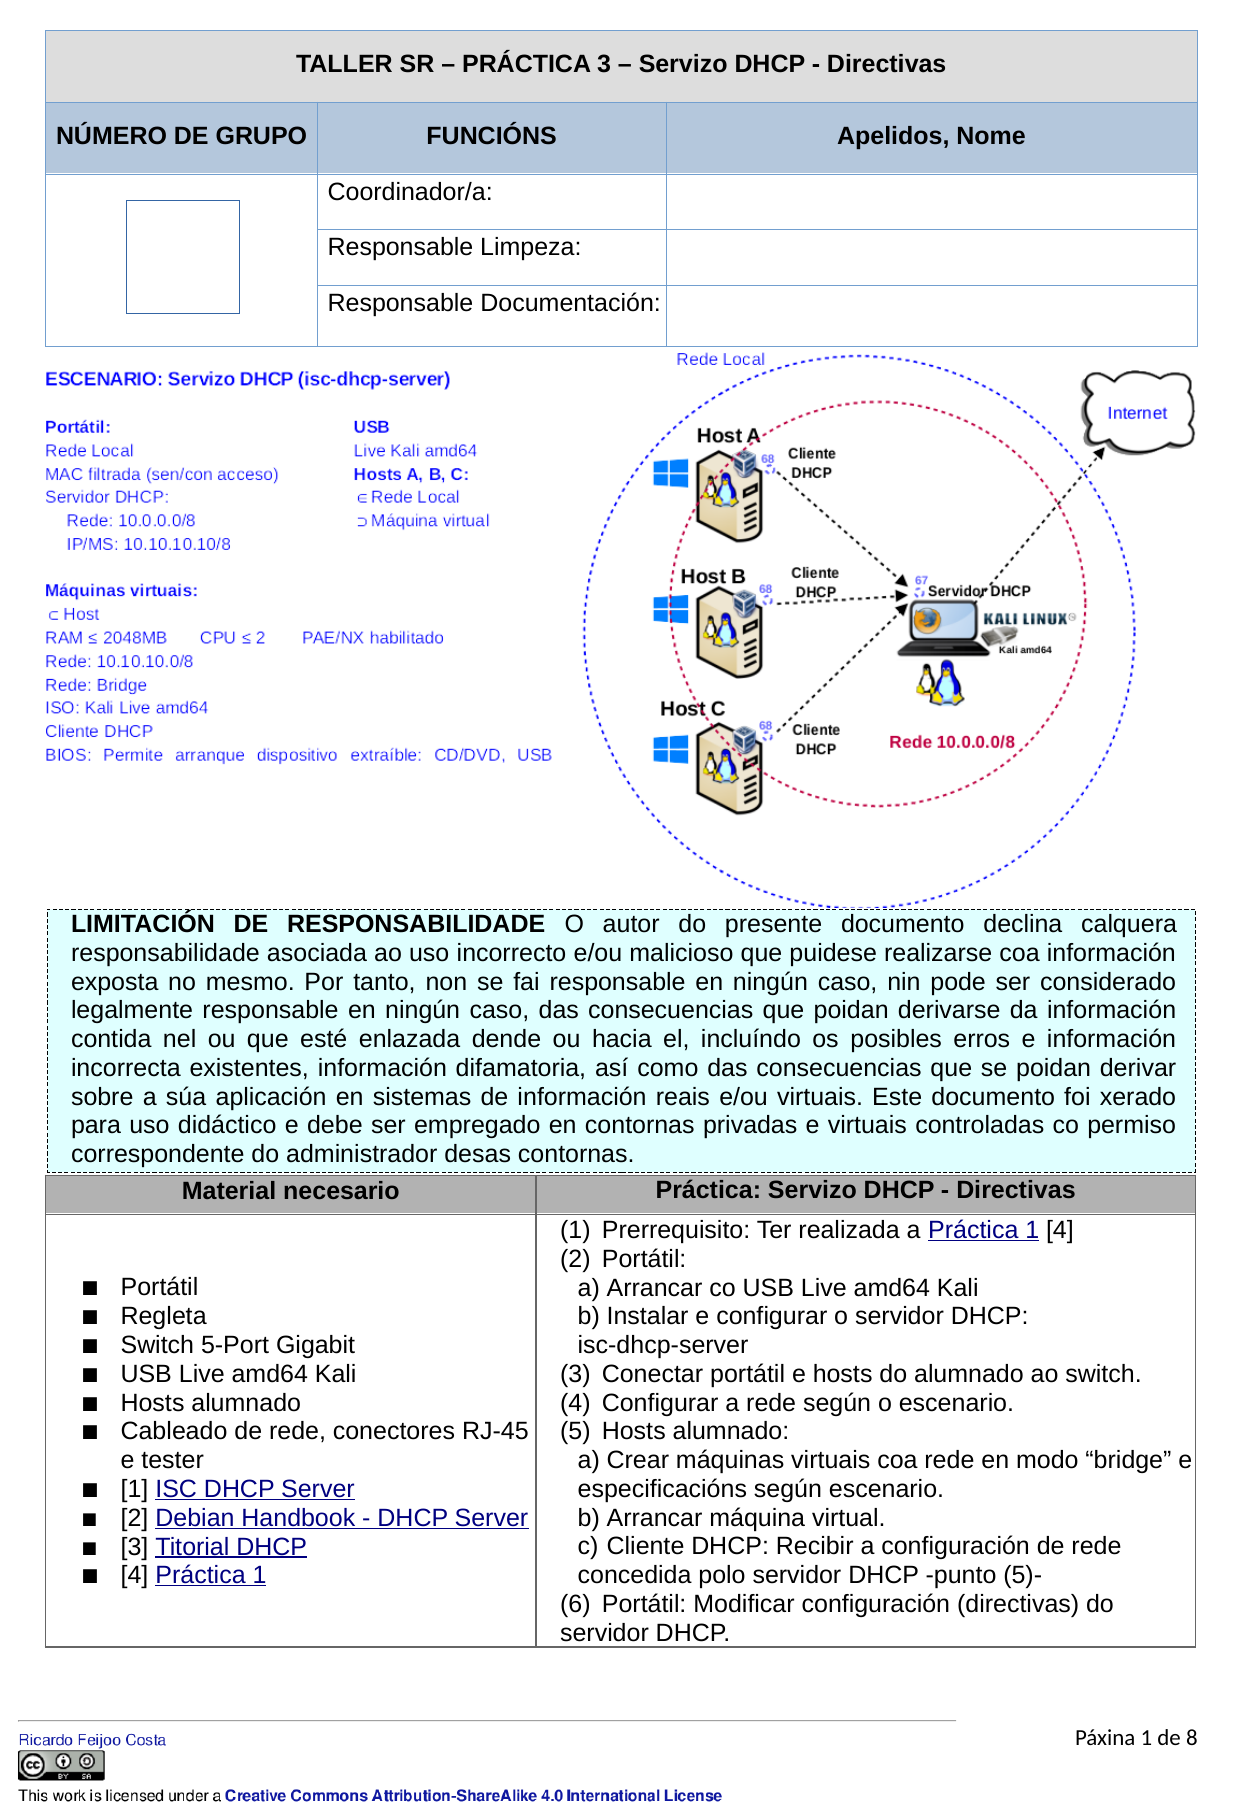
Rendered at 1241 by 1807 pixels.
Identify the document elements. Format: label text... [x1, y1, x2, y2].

table_cell Prerrequisito: Ter realizada a Práctica 1 [4] Portátil: Arrancar co USB Live amd64 Kali Instalar e configurar o servidor DHCP: isc-dhcp-server Conectar portátil e hosts do alumnado ao switch. Configurar a rede según o escenario. Hosts alumnado: Crear máquinas virtuais coa rede en modo “bridge” e especificacións según escenario. Arrancar máquina virtual. Cliente DHCP: Recibir a configuración de rede concedida polo servidor DHCP -punto (5)- Portátil: Modificar configuración (directivas) do servidor DHCP. [537, 1215, 1195, 1646]
table_cell [46, 175, 317, 346]
table_cell Coordinador/a: [318, 175, 666, 229]
table_header Material necesario [46, 1176, 535, 1213]
picture [45, 351, 1198, 908]
table_cell Apelidos, Nome [667, 103, 1197, 173]
table_header Práctica: Servizo DHCP - Directivas [537, 1176, 1195, 1213]
table_cell NÚMERO DE GRUPO [46, 103, 317, 173]
table_cell [667, 286, 1197, 346]
table_header TALLER SR – PRÁCTICA 3 – Servizo DHCP - Directivas [46, 31, 1197, 102]
table_cell [667, 175, 1197, 229]
table_cell [667, 230, 1197, 284]
picture [8, 1715, 957, 1806]
table_cell FUNCIÓNS [318, 103, 666, 173]
table_cell Portátil Regleta Switch 5-Port Gigabit USB Live amd64 Kali Hosts alumnado Cableado de rede, conectores RJ-45 e tester [1] ISC DHCP Server [2] Debian Handbook - DHCP Server [3] Titorial DHCP [4] Práctica 1 [46, 1215, 535, 1646]
table_cell Responsable Limpeza: [318, 230, 666, 284]
table_cell Responsable Documentación: [318, 286, 666, 346]
